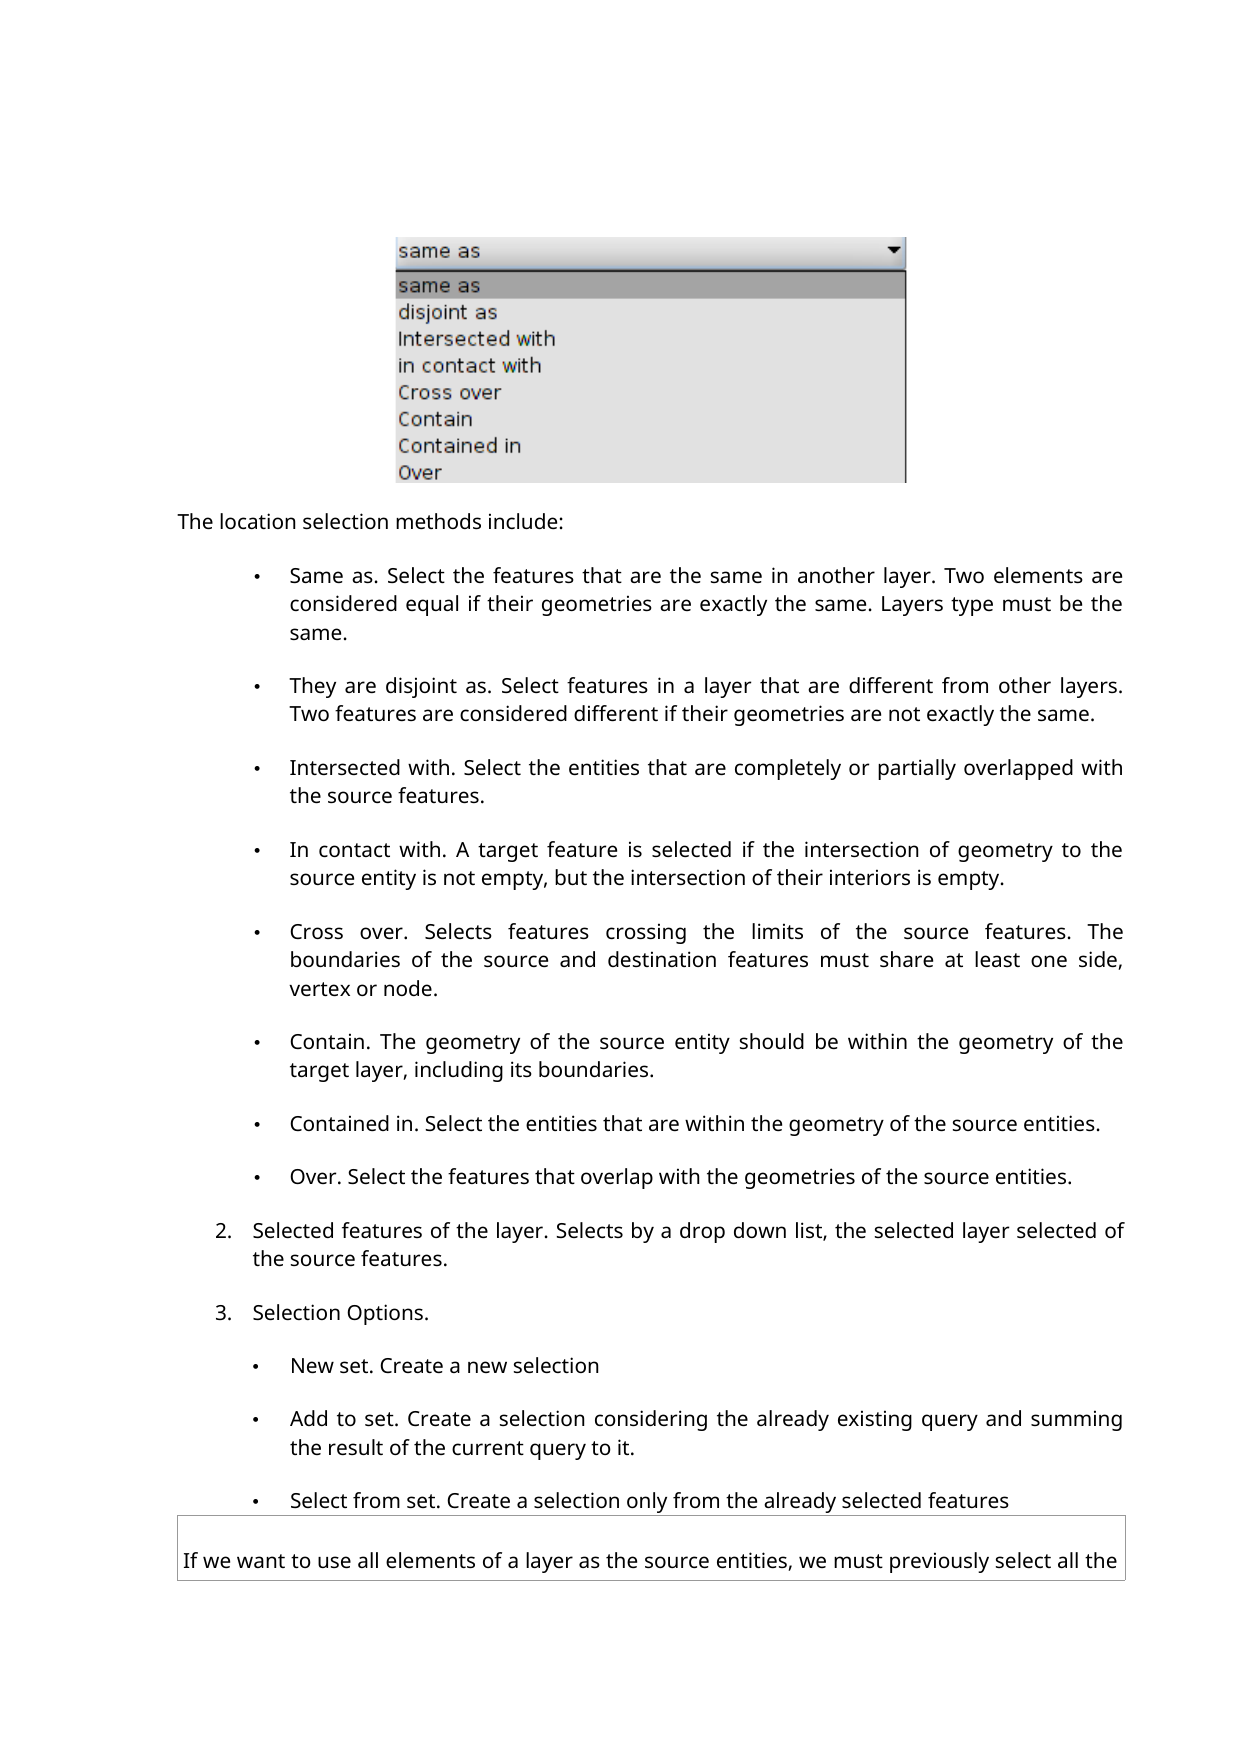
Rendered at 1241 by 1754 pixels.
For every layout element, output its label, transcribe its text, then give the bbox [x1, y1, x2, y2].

list In contact with. A target feature is selected if the intersection of geometry to the source entity is not empty, but the intersection of their interiors is empty. [254, 835, 1125, 892]
list Select from set. Create a selection only from the already selected features [252, 1486, 1125, 1515]
list Add to set. Create a selection considering the already existing query and summing the result of the current query to it. [252, 1404, 1125, 1461]
list Selection Options. [215, 1298, 1125, 1326]
list Same as. Select the features that are the same in another layer. Two elements are considered equal if their geometries are exactly the same. Layers type must be the same. [254, 561, 1125, 646]
table_header If we want to use all elements of a layer as the source entities, we must previously select all the [178, 1516, 1125, 1580]
text The location selection methods include: [177, 507, 1125, 536]
picture [395, 237, 907, 483]
list Intersected with. Select the entities that are completely or partially overlapped with the source features. [254, 753, 1125, 810]
list Contained in. Select the entities that are within the geometry of the source entities. [254, 1109, 1125, 1137]
list They are disjoint as. Select features in a layer that are different from other layers. Two features are considered different if their geometries are not exactly the same. [254, 671, 1125, 728]
list Cross over. Selects features crossing the limits of the source features. The boundaries of the source and destination features must share at least one side, vertex or node. [254, 917, 1125, 1002]
list Over. Select the features that overlap with the geometries of the source entities. [254, 1162, 1125, 1191]
list Contain. The geometry of the source entity should be within the geometry of the target layer, including its boundaries. [254, 1027, 1125, 1084]
list New set. Create a new selection [252, 1351, 1125, 1379]
list Selected features of the layer. Selects by a drop down list, the selected layer selected of the source features. [215, 1216, 1125, 1273]
